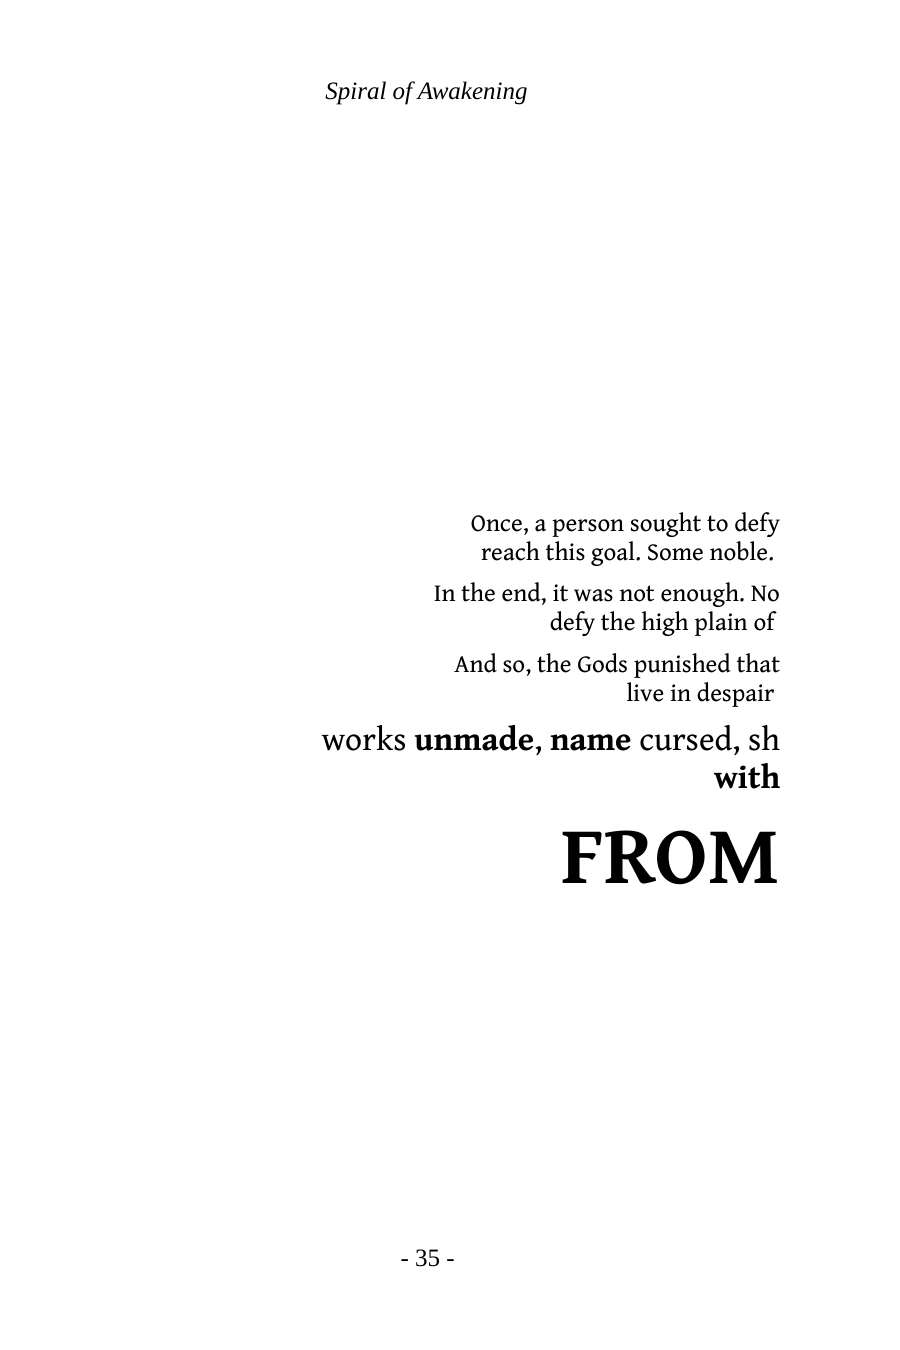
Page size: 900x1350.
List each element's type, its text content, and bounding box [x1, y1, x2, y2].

text works unmade, name cursed, sh with [75, 721, 780, 798]
text In the end, it was not enough. No defy the high plain of [75, 580, 780, 638]
text Once, a person sought to defy reach this goal. Some noble. [75, 509, 780, 567]
text FROM [75, 810, 780, 907]
text And so, the Gods punished that live in despair [75, 650, 780, 708]
